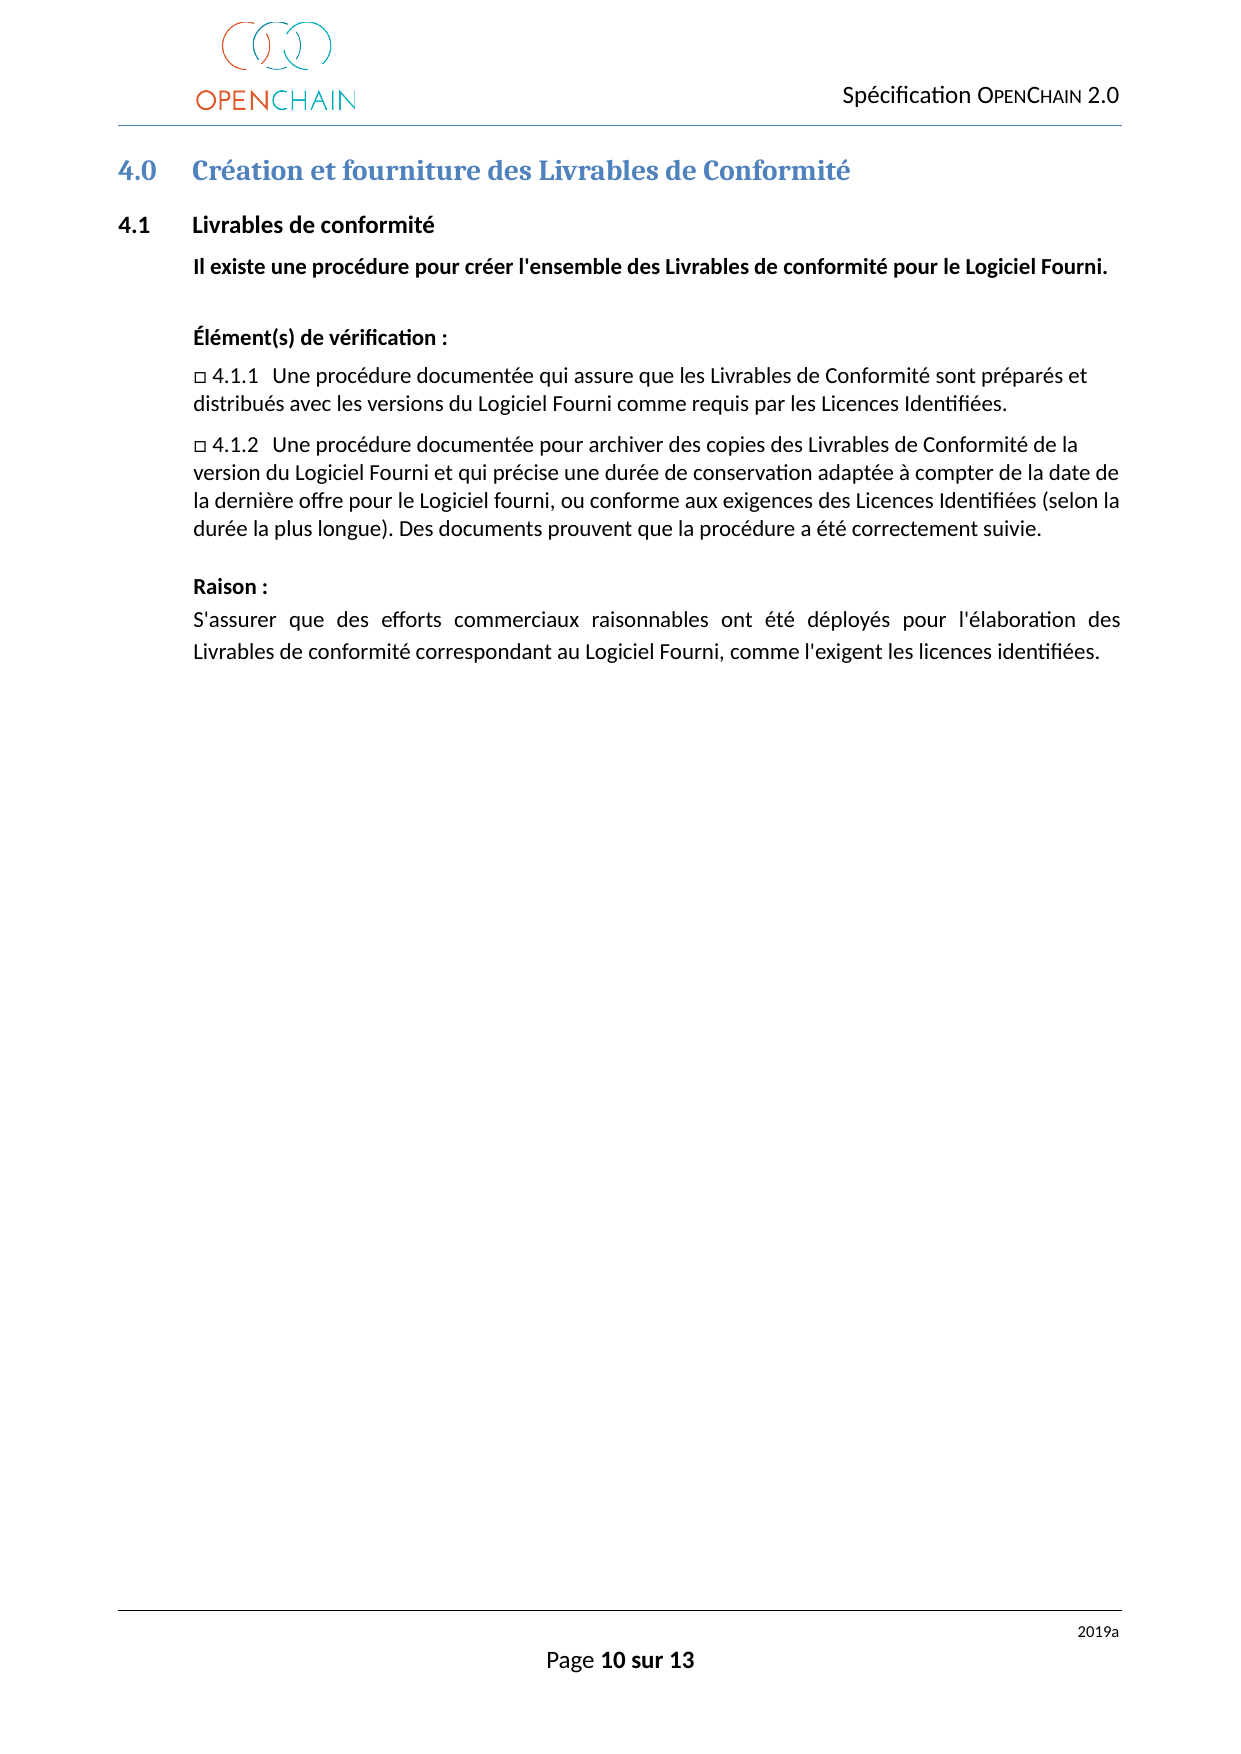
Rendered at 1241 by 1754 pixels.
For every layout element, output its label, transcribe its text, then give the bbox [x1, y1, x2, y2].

subtitle Création et fourniture des Livrables de Conformité [118, 154, 1122, 188]
title Élément(s) de vérification : [193, 323, 1122, 351]
title Raison : [193, 572, 1122, 601]
subtitle Une procédure documentée qui assure que les Livrables de Conformité sont préparés et distribués avec les versions du Logiciel Fourni comme requis par les Licences Identifiées. [193, 361, 1122, 417]
text Il existe une procédure pour créer l'ensemble des Livrables de conformité pour le Logiciel Fourni. [193, 252, 1122, 280]
subtitle Livrables de conformité [118, 209, 1122, 240]
picture [196, 22, 355, 111]
text S'assurer que des efforts commerciaux raisonnables ont été déployés pour l'élaboration des Livrables de conformité correspondant au Logiciel Fourni, comme l'exigent les licences identifiées. [193, 605, 1122, 665]
subtitle Une procédure documentée pour archiver des copies des Livrables de Conformité de la version du Logiciel Fourni et qui précise une durée de conservation adaptée à compter de la date de la dernière offre pour le Logiciel fourni, ou conforme aux exigences des Licences Identifiées (selon la durée la plus longue). Des documents prouvent que la procédure a été correctement suivie. [193, 430, 1122, 542]
